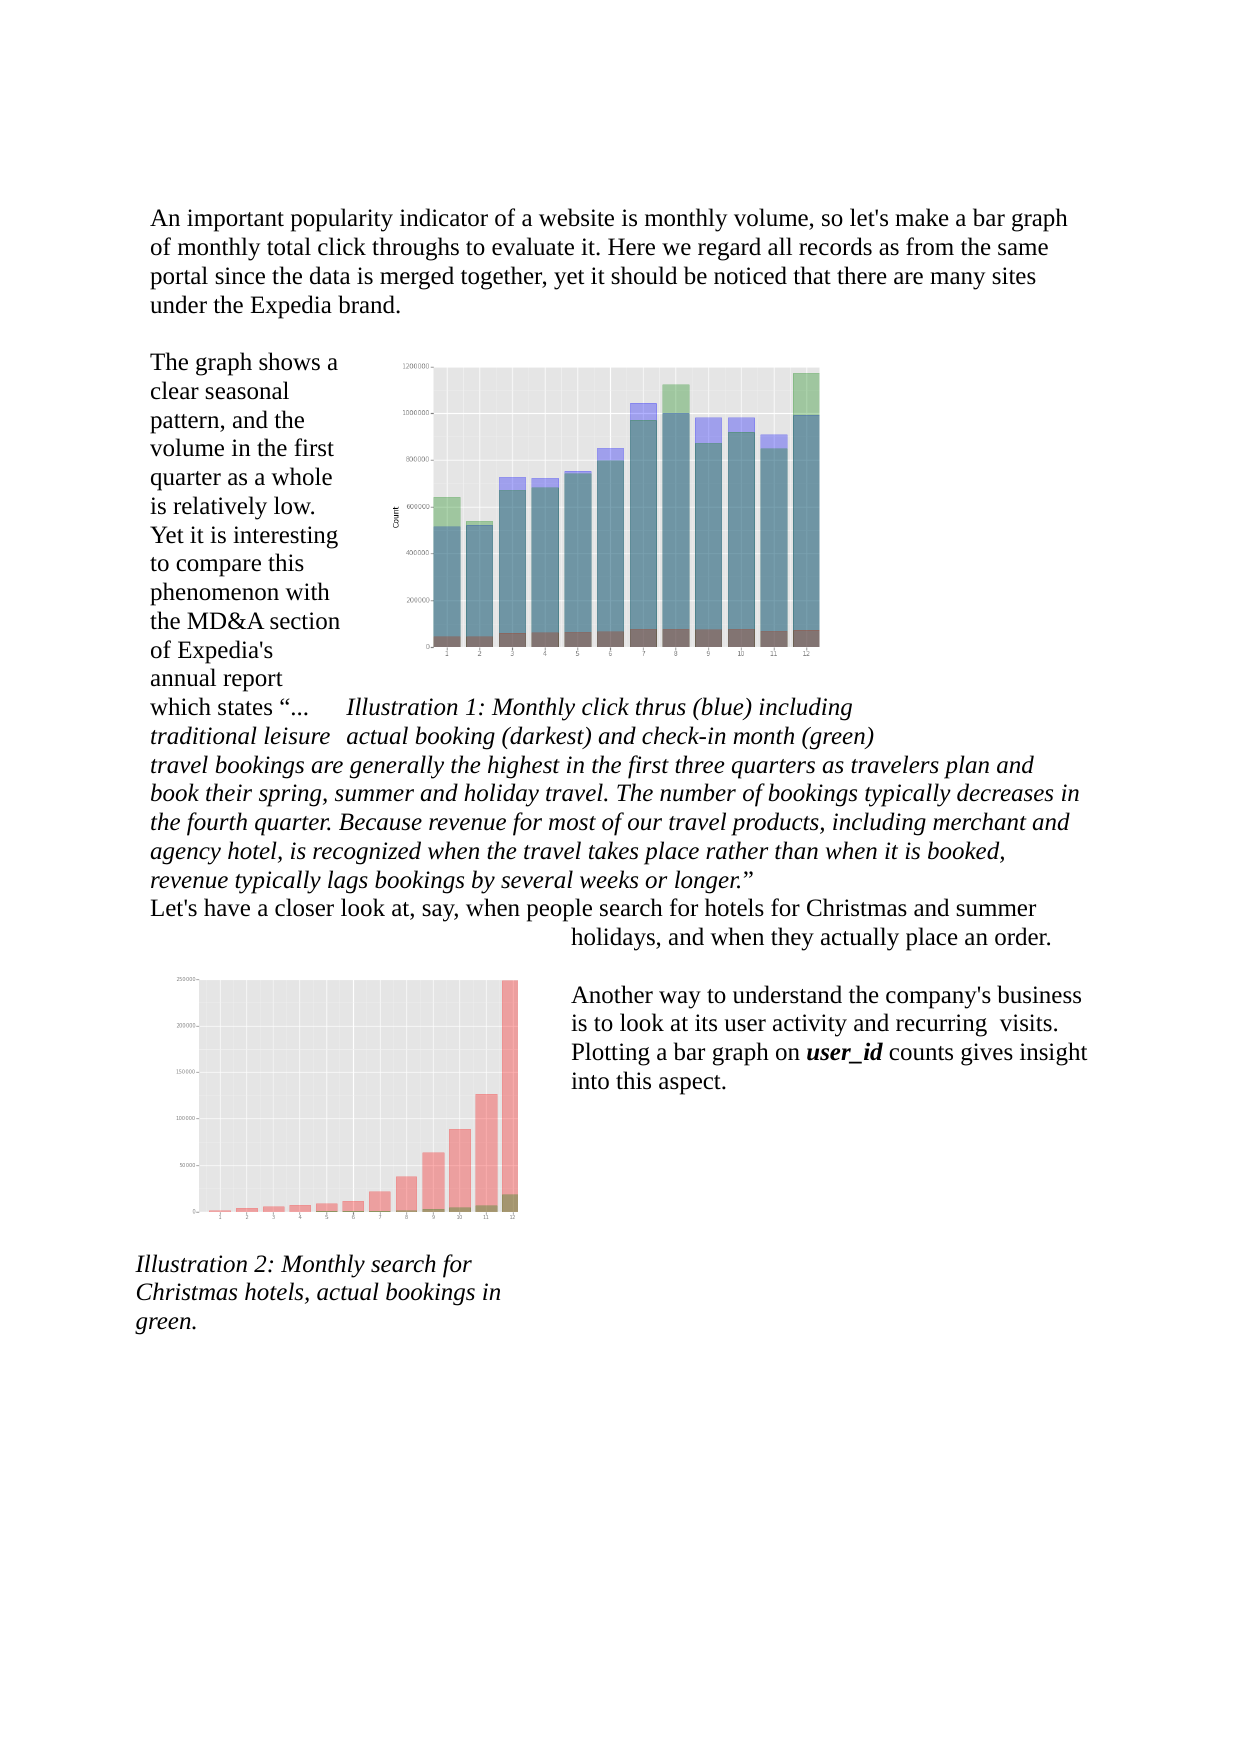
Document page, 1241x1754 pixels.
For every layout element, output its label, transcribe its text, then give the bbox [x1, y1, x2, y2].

picture [147, 949, 559, 1249]
text An important popularity indicator of a website is monthly volume, so let's make a bar graph of monthly total click throughs to evaluate it. Here we regard all records as from the same portal since the data is merged together, yet it should be noticed that there are many sites under the Expedia brand. [150, 203, 1091, 318]
text Let's have a closer look at, say, when people search for hotels for Christmas and summer holidays, and when they actually place an order. [135, 893, 1091, 951]
text Illustration 1: Monthly click thrus (blue) including actual booking (darkest) and check-in month (green) [346, 331, 894, 749]
text Another way to understand the company's business is to look at its user activity and recurring visits. Plotting a bar graph on user_id counts gives insight into this aspect. [571, 980, 1091, 1095]
text The graph shows a clear seasonal pattern, and the volume in the first quarter as a whole is relatively low. Yet it is interesting to compare this phenomenon with the MD&A section of Expedia's annual report which states “... traditional leisure travel bookings are generally the highest in the first three quarters as travelers plan and book their spring, summer and holiday travel. The number of bookings typically decreases in the fourth quarter. Because revenue for most of our travel products, including merchant and agency hotel, is recognized when the travel takes place rather than when it is booked, revenue typically lags bookings by several weeks or longer.” [150, 347, 1091, 893]
picture [372, 331, 869, 692]
text Illustration 2: Monthly search for Christmas hotels, actual bookings in green. [135, 950, 571, 1335]
